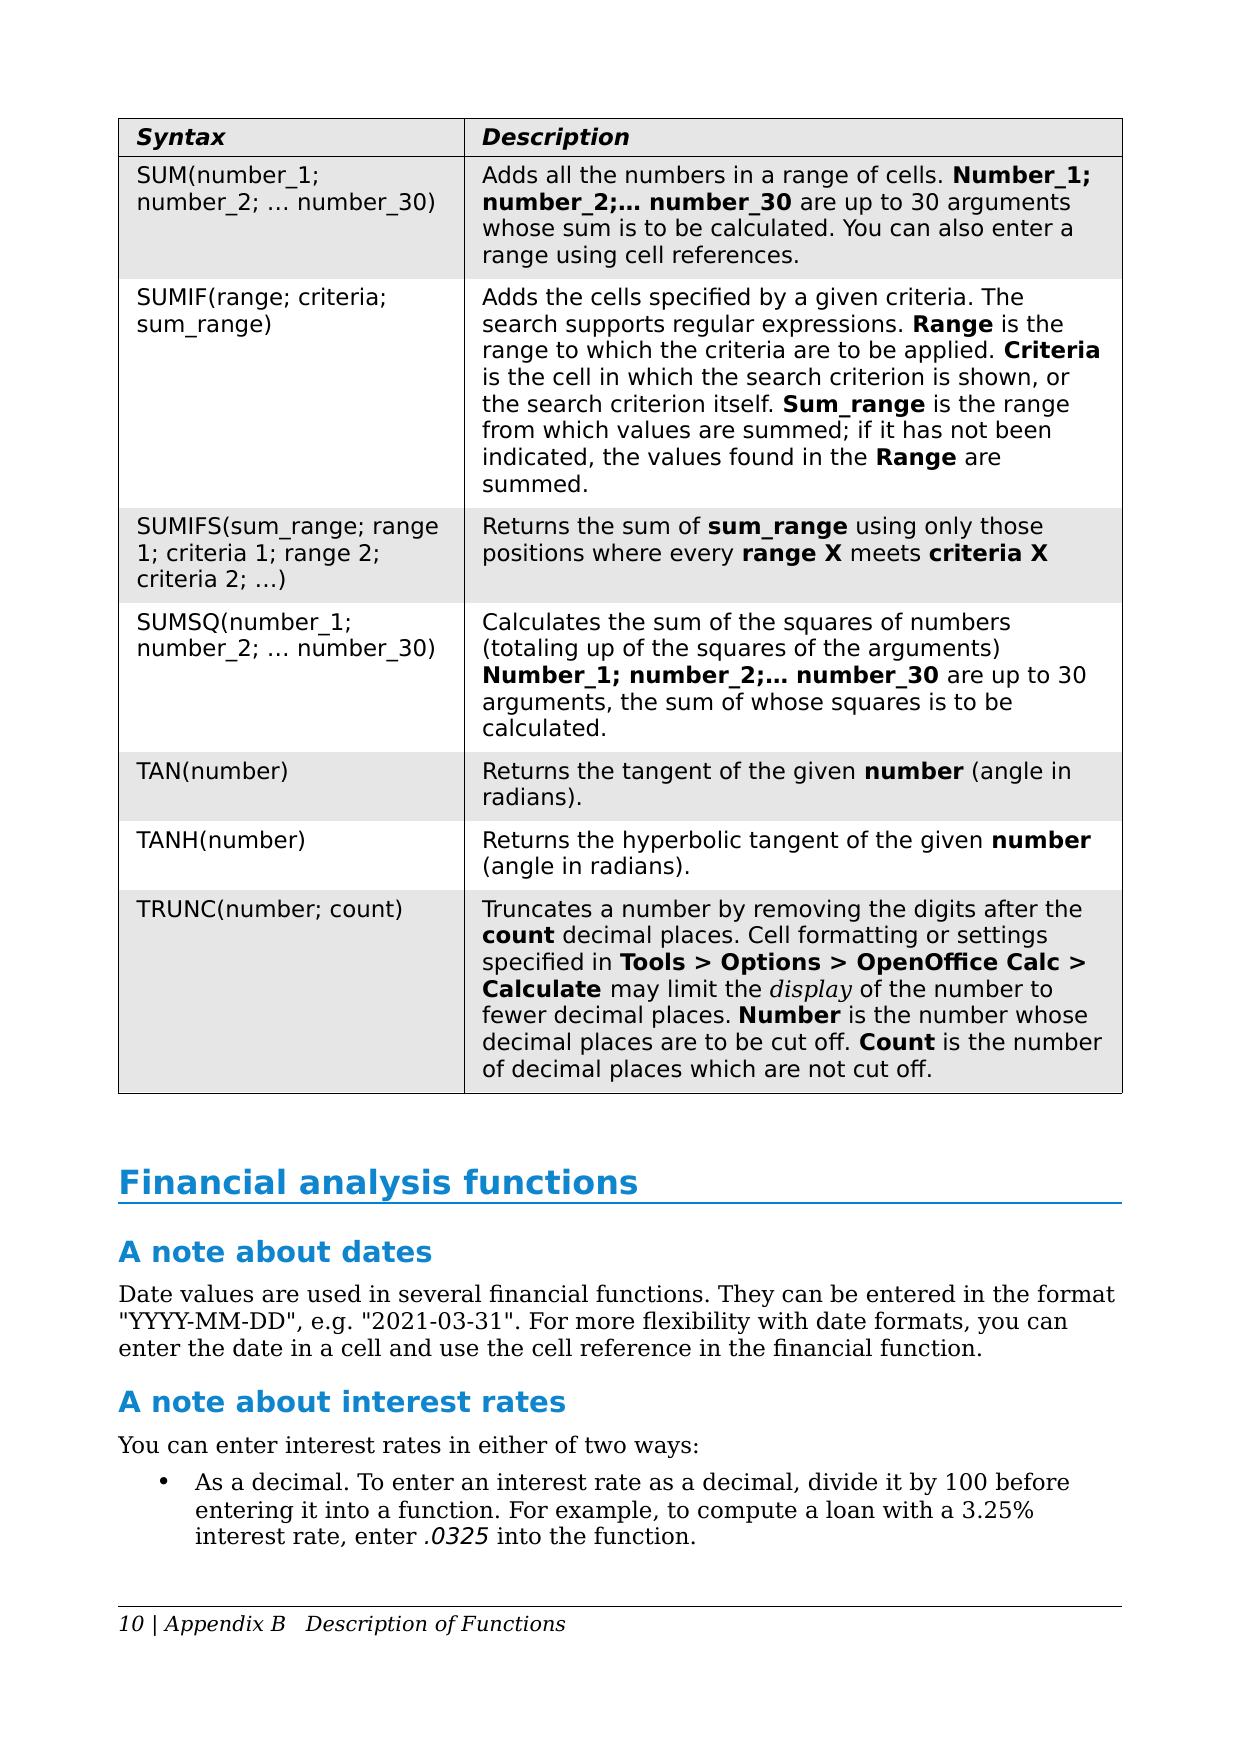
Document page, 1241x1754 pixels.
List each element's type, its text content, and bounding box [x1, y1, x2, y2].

subtitle A note about dates [118, 1235, 1122, 1269]
subtitle A note about interest rates [118, 1386, 1122, 1420]
table_cell TANH(number) [119, 821, 464, 890]
table_cell TRUNC(number; count) [119, 890, 464, 1092]
table_cell Returns the sum of sum_range using only those positions where every range X meets criteria X [465, 508, 1122, 603]
table_header Syntax [119, 119, 464, 156]
table_cell SUMIF(range; criteria; sum_range) [119, 279, 464, 508]
table_cell Adds the cells specified by a given criteria. The search supports regular expressions. Range is the range to which the criteria are to be applied. Criteria is the cell in which the search criterion is shown, or the search criterion itself. Sum_range is the range from which values are summed; if it has not been indicated, the values found in the Range are summed. [465, 279, 1122, 508]
table_cell Calculates the sum of the squares of numbers (totaling up of the squares of the arguments) Number_1; number_2;… number_30 are up to 30 arguments, the sum of whose squares is to be calculated. [465, 603, 1122, 752]
text Date values are used in several financial functions. They can be entered in the format "YYYY-MM-DD", e.g. "2021-03-31". For more flexibility with date formats, you can enter the date in a cell and use the cell reference in the financial function. [118, 1281, 1122, 1361]
table_cell Truncates a number by removing the digits after the count decimal places. Cell formatting or settings specified in Tools > Options > OpenOffice Calc > Calculate may limit the display of the number to fewer decimal places. Number is the number whose decimal places are to be cut off. Count is the number of decimal places which are not cut off. [465, 890, 1122, 1092]
table_cell TAN(number) [119, 752, 464, 821]
list As a decimal. To enter an interest rate as a decimal, divide it by 100 before entering it into a function. For example, to compute a loan with a 3.25% interest rate, enter .0325 into the function. [156, 1468, 1122, 1550]
table_cell SUMIFS(sum_range; range 1; criteria 1; range 2; criteria 2; …) [119, 508, 464, 603]
table_header Description [465, 119, 1122, 156]
text You can enter interest rates in either of two ways: [118, 1432, 1122, 1459]
table_cell Returns the hyperbolic tangent of the given number (angle in radians). [465, 821, 1122, 890]
table_cell Returns the tangent of the given number (angle in radians). [465, 752, 1122, 821]
table_cell Adds all the numbers in a range of cells. Number_1; number_2;… number_30 are up to 30 arguments whose sum is to be calculated. You can also enter a range using cell references. [465, 157, 1122, 279]
subtitle Financial analysis functions [118, 1163, 1122, 1202]
table_cell SUM(number_1; number_2; … number_30) [119, 157, 464, 279]
table_cell SUMSQ(number_1; number_2; … number_30) [119, 603, 464, 752]
